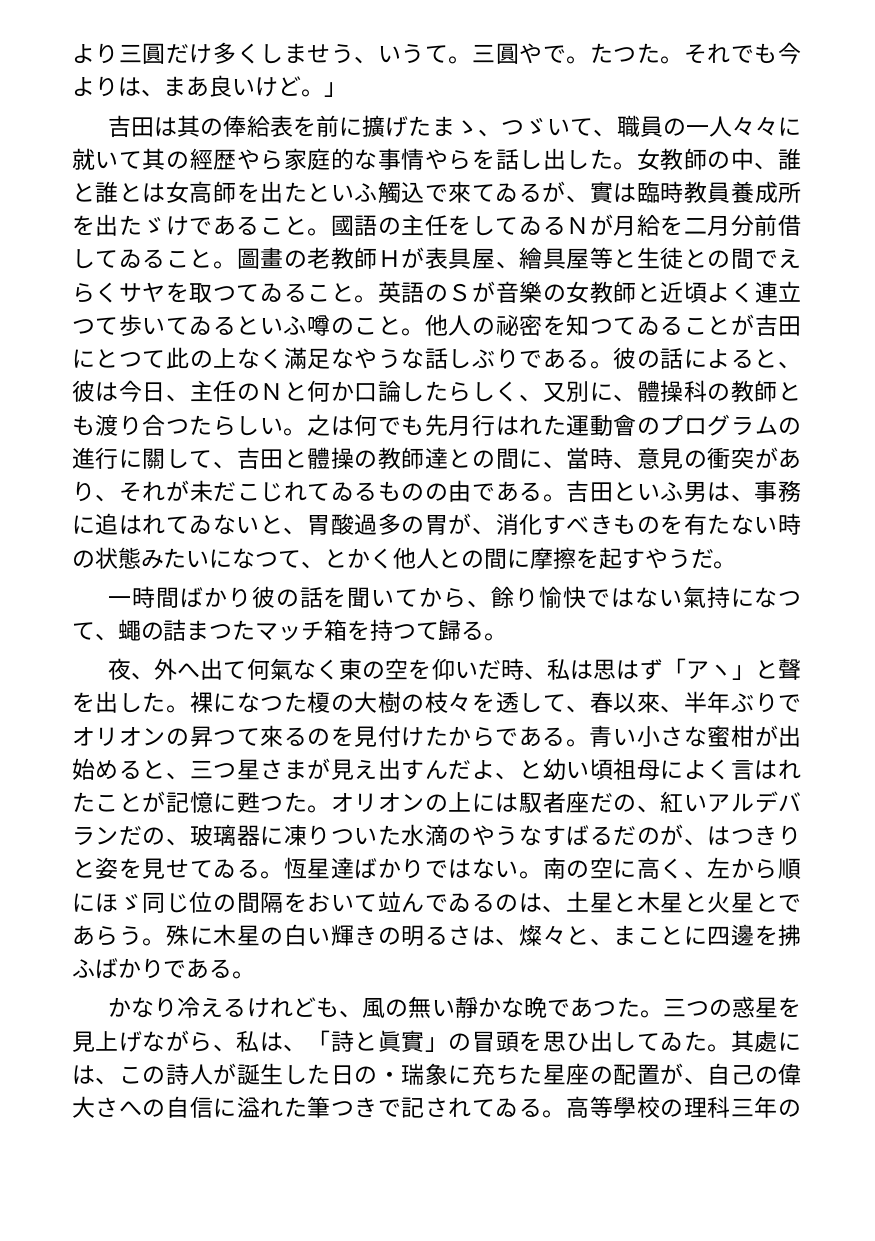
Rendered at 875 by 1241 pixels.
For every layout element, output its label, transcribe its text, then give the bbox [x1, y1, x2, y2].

text 吉田は其の俸給表を前に擴げたまゝ、つゞいて、職員の一人々々に就いて其の經歴やら家庭的な事情やらを話し出した。女教師の中、誰と誰とは女高師を出たといふ觸込で來てゐるが、實は臨時教員養成所を出たゞけであること。國語の主任をしてゐるＮが月給を二月分前借してゐること。圖畫の老教師Ｈが表具屋、繪具屋等と生徒との間でえらくサヤを取つてゐること。英語のＳが音樂の女教師と近頃よく連立つて歩いてゐるといふ噂のこと。他人の祕密を知つてゐることが吉田にとつて此の上なく滿足なやうな話しぶりである。彼の話によると、彼は今日、主任のＮと何か口論したらしく、又別に、體操科の教師とも渡り合つたらしい。之は何でも先月行はれた運動會のプログラムの進行に關して、吉田と體操の教師達との間に、當時、意見の衝突があり、それが未だこじれてゐるものの由である。吉田といふ男は、事務に追はれてゐないと、胃酸過多の胃が、消化すべきものを有たない時の状態みたいになつて、とかく他人との間に摩擦を起すやうだ。 [72, 108, 802, 574]
text かなり冷えるけれども、風の無い靜かな晩であつた。三つの惑星を見上げながら、私は、「詩と眞實」の冒頭を思ひ出してゐた。其處には、この詩人が誕生した日の・瑞象に充ちた星座の配置が、自己の偉大さへの自信に溢れた筆つきで記されてゐる。高等學校の理科三年の [72, 990, 802, 1123]
text 夜、外へ出て何氣なく東の空を仰いだ時、私は思はず「アヽ」と聲を出した。裸になつた榎の大樹の枝々を透して、春以來、半年ぶりでオリオンの昇つて來るのを見付けたからである。青い小さな蜜柑が出始めると、三つ星さまが見え出すんだよ、と幼い頃祖母によく言はれたことが記憶に甦つた。オリオンの上には馭者座だの、紅いアルデバランだの、玻璃器に凍りついた水滴のやうなすばるだのが、はつきりと姿を見せてゐる。恆星達ばかりではない。南の空に高く、左から順にほゞ同じ位の間隔をおいて竝んでゐるのは、土星と木星と火星とであらう。殊に木星の白い輝きの明るさは、燦々と、まことに四邊を拂ふばかりである。 [72, 652, 802, 984]
text 一時間ばかり彼の話を聞いてから、餘り愉快ではない氣持になつて、蠅の詰まつたマッチ箱を持つて歸る。 [72, 579, 802, 646]
text より三圓だけ多くしませう、いうて。三圓やで。たつた。それでも今よりは、まあ良いけど。」 [72, 36, 802, 102]
